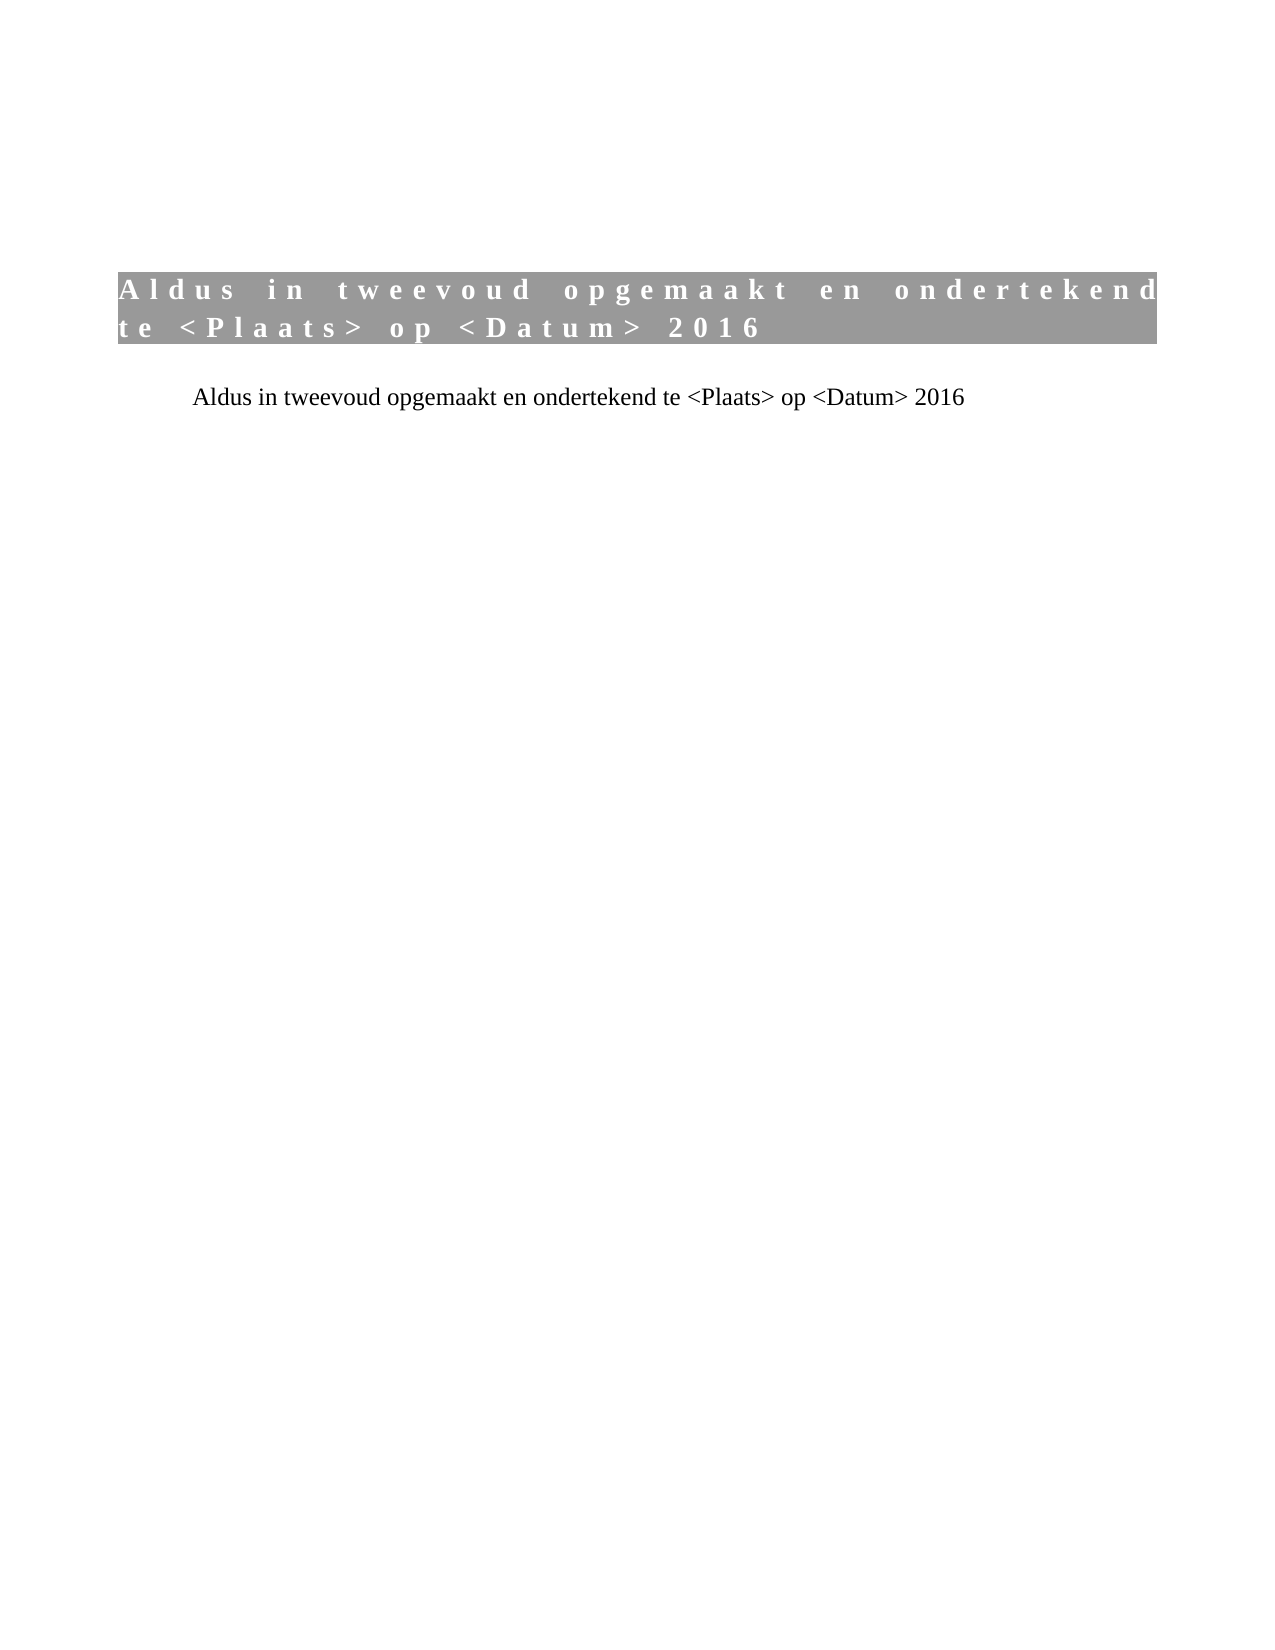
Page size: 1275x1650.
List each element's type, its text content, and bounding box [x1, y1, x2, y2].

text Aldus in tweevoud opgemaakt en ondertekend te <Plaats> op <Datum> 2016 [118, 272, 1157, 344]
text Aldus in tweevoud opgemaakt en ondertekend te <Plaats> op <Datum> 2016 [192, 382, 1157, 411]
